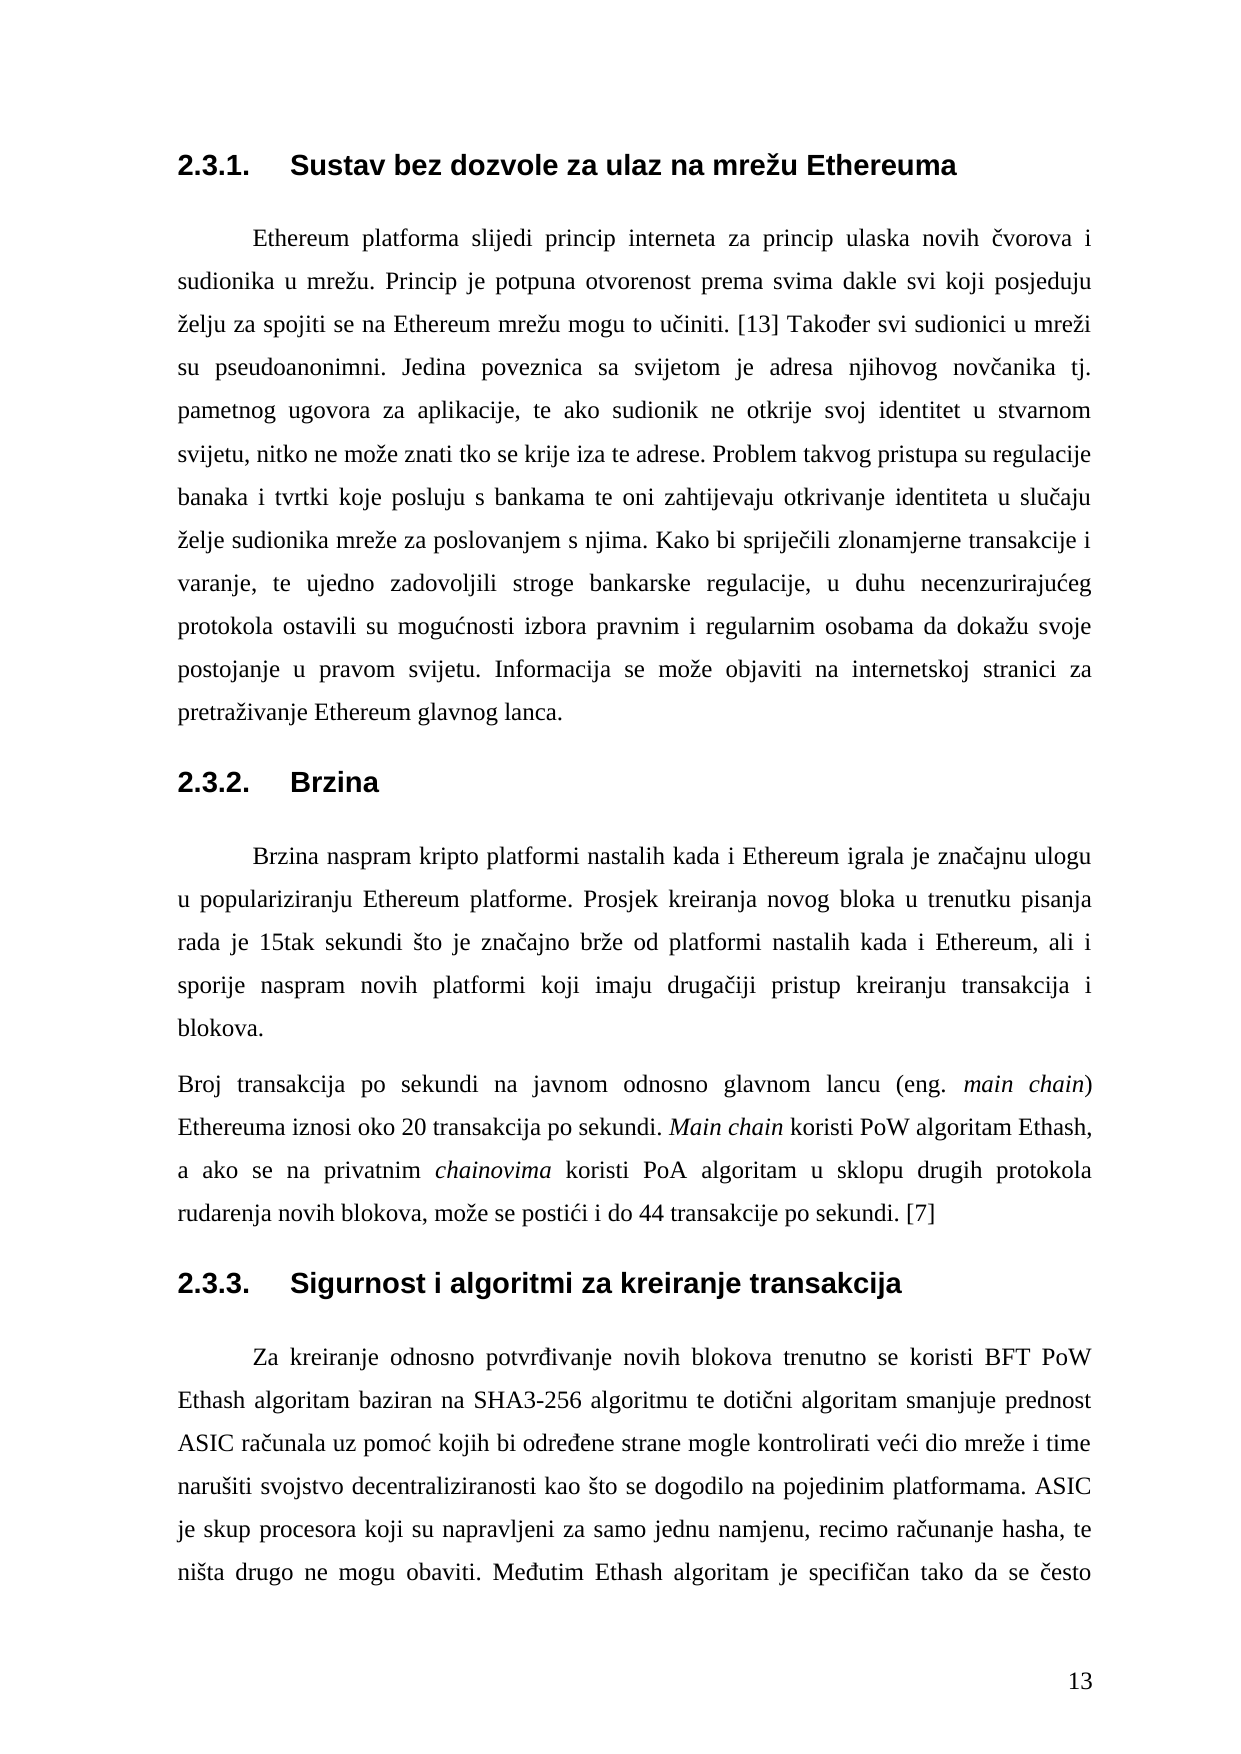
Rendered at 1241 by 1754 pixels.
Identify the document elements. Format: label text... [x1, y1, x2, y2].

subtitle Sigurnost i algoritmi za kreiranje transakcija [177, 1266, 1092, 1300]
text Broj transakcija po sekundi na javnom odnosno glavnom lancu (eng. main chain) Ethereuma iznosi oko 20 transakcija po sekundi. Main chain koristi PoW algoritam Ethash, a ako se na privatnim chainovima koristi PoA algoritam u sklopu drugih protokola rudarenja novih blokova, može se postići i do 44 transakcije po sekundi. [7] [177, 1069, 1092, 1227]
subtitle Brzina [177, 766, 1092, 799]
text Brzina naspram kripto platformi nastalih kada i Ethereum igrala je značajnu ulogu u populariziranju Ethereum platforme. Prosjek kreiranja novog bloka u trenutku pisanja rada je 15tak sekundi što je značajno brže od platformi nastalih kada i Ethereum, ali i sporije naspram novih platformi koji imaju drugačiji pristup kreiranju transakcija i blokova. [177, 841, 1092, 1042]
text Ethereum platforma slijedi princip interneta za princip ulaska novih čvorova i sudionika u mrežu. Princip je potpuna otvorenost prema svima dakle svi koji posjeduju želju za spojiti se na Ethereum mrežu mogu to učiniti. [13] Također svi sudionici u mreži su pseudoanonimni. Jedina poveznica sa svijetom je adresa njihovog novčanika tj. pametnog ugovora za aplikacije, te ako sudionik ne otkrije svoj identitet u stvarnom svijetu, nitko ne može znati tko se krije iza te adrese. Problem takvog pristupa su regulacije banaka i tvrtki koje posluju s bankama te oni zahtijevaju otkrivanje identiteta u slučaju želje sudionika mreže za poslovanjem s njima. Kako bi spriječili zlonamjerne transakcije i varanje, te ujedno zadovoljili stroge bankarske regulacije, u duhu necenzurirajućeg protokola ostavili su mogućnosti izbora pravnim i regularnim osobama da dokažu svoje postojanje u pravom svijetu. Informacija se može objaviti na internetskoj stranici za pretraživanje Ethereum glavnog lanca. [177, 223, 1092, 726]
text Za kreiranje odnosno potvrđivanje novih blokova trenutno se koristi BFT PoW Ethash algoritam baziran na SHA3-256 algoritmu te dotični algoritam smanjuje prednost ASIC računala uz pomoć kojih bi određene strane mogle kontrolirati veći dio mreže i time narušiti svojstvo decentraliziranosti kao što se dogodilo na pojedinim platformama. ASIC je skup procesora koji su napravljeni za samo jednu namjenu, recimo računanje hasha, te ništa drugo ne mogu obaviti. Međutim Ethash algoritam je specifičan tako da se često [177, 1342, 1092, 1586]
subtitle Sustav bez dozvole za ulaz na mrežu Ethereuma [177, 148, 1092, 181]
